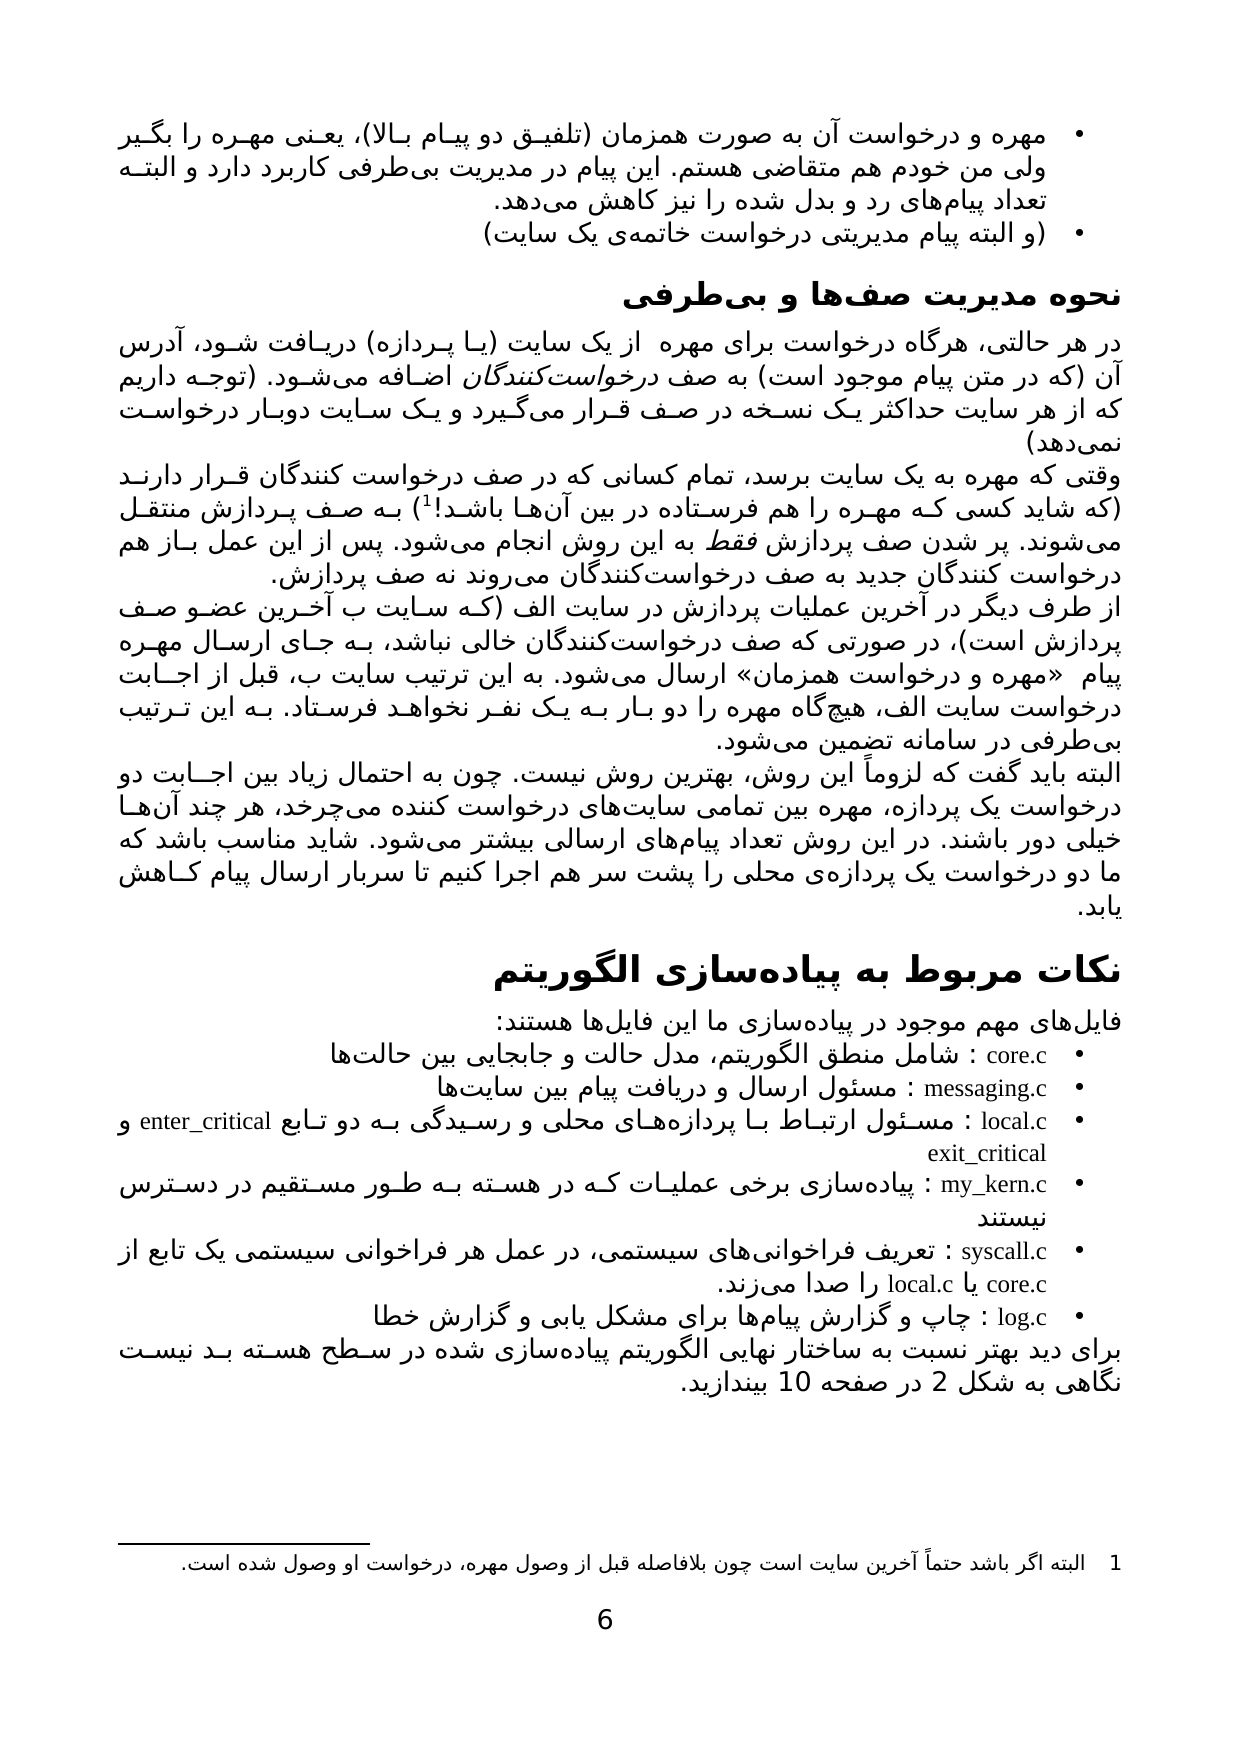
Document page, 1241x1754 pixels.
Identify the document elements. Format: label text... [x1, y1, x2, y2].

list core.c : شامل منطق الگوریتم، مدل حالت و جابجایی بین حالت‌ها [118, 1038, 1084, 1070]
list log.c : چاپ و گزارش پیام‌ها برای مشکل یابی و گزارش خطا [118, 1300, 1084, 1332]
text فایل‌های مهم موجود در پیاده‌سازی ما این فایل‌ها هستند: [118, 1005, 1122, 1037]
list syscall.c : تعریف فراخوانی‌های سیستمی، در عمل هر فراخوانی سیستمی یک تابع از core.c یا local.c را صدا می‌زند. [118, 1234, 1084, 1299]
list my_kern.c : پیاده‌سازی برخی عملیات که در هسته به طور مستقیم در دسترس نیستند [118, 1168, 1084, 1232]
list مهره و درخواست آن به صورت همزمان (تلفیق دو پیام بالا)، یعنی مهره را بگیر ولی من خودم هم متقاضی هستم. این پیام در مدیریت بی‌طرفی کاربرد دارد و البته تعداد پیام‌های رد و بدل شده را نیز کاهش می‌دهد. [118, 118, 1084, 216]
text البته باید گفت که لزوماً این روش، بهترین روش نیست. چون به احتمال زیاد بین اجابت دو درخواست یک پردازه، مهره بین تمامی سایت‌های درخواست کننده می‌چرخد، هر چند آن‌ها خیلی دور باشند. در این روش تعداد پیام‌های ارسالی بیشتر می‌شود. شاید مناسب باشد که ما دو درخواست یک پردازه‌ی محلی را پشت سر هم اجرا کنیم تا سربار ارسال پیام کاهش یابد. [118, 757, 1122, 921]
text از طرف دیگر در آخرین عملیات پردازش در سایت الف (که سایت ب آخرین عضو صف پردازش است)، در صورتی که صف درخواست‌کنندگان خالی نباشد، به جای ارسال مهره پیام «مهره و درخواست همزمان» ارسال می‌شود. به این ترتیب سایت ب، قبل از اجابت درخواست سایت الف، هیچ‌گاه مهره را دو بار به یک نفر نخواهد فرستاد. به این ترتیب بی‌طرفی در سامانه تضمین می‌شود. [118, 592, 1122, 756]
text برای دید بهتر نسبت به ساختار نهایی الگوریتم پیاده‌سازی شده در سطح هسته بد نیست نگاهی به شکل 2 در صفحه 10 بیندازید. [118, 1333, 1122, 1398]
subtitle نکات مربوط به پیاده‌سازی الگوریتم [118, 948, 1122, 991]
list messaging.c : مسئول ارسال و دریافت پیام بین سایت‌ها [118, 1072, 1084, 1103]
subtitle نحوه مدیریت صف‌ها و بی‌طرفی [118, 276, 1122, 312]
list local.c : مسئول ارتباط با پردازه‌های محلی و رسیدگی به دو تابع enter_critical و exit_critical [118, 1105, 1084, 1166]
text وقتی که مهره به یک سایت برسد، تمام کسانی که در صف درخواست کنندگان قرار دارند (که شاید کسی که مهره را هم فرستاده در بین آن‌ها باشد!) به صف پردازش منتقل می‌شوند. پر شدن صف پردازش فقط به این روش انجام می‌شود. پس از این عمل باز هم درخواست کنندگان جدید به صف درخواست‌کنندگان می‌روند نه صف پردازش. [118, 459, 1122, 590]
text البته اگر باشد حتماً آخرین سایت است چون بلافاصله قبل از وصول مهره، درخواست او وصول شده است. [118, 1551, 1122, 1575]
list (و البته پیام مدیریتی درخواست خاتمه‌ی یک سایت) [118, 217, 1084, 249]
text در هر حالتی، هرگاه درخواست برای مهره از یک سایت (یا پردازه) دریافت شود، آدرس آن (که در متن پیام موجود است) به صف درخواست‌کنندگان اضافه می‌شود. (توجه داریم که از هر سایت حداکثر یک نسخه در صف قرار می‌گیرد و یک سایت دوبار درخواست نمی‌دهد) [118, 327, 1122, 458]
